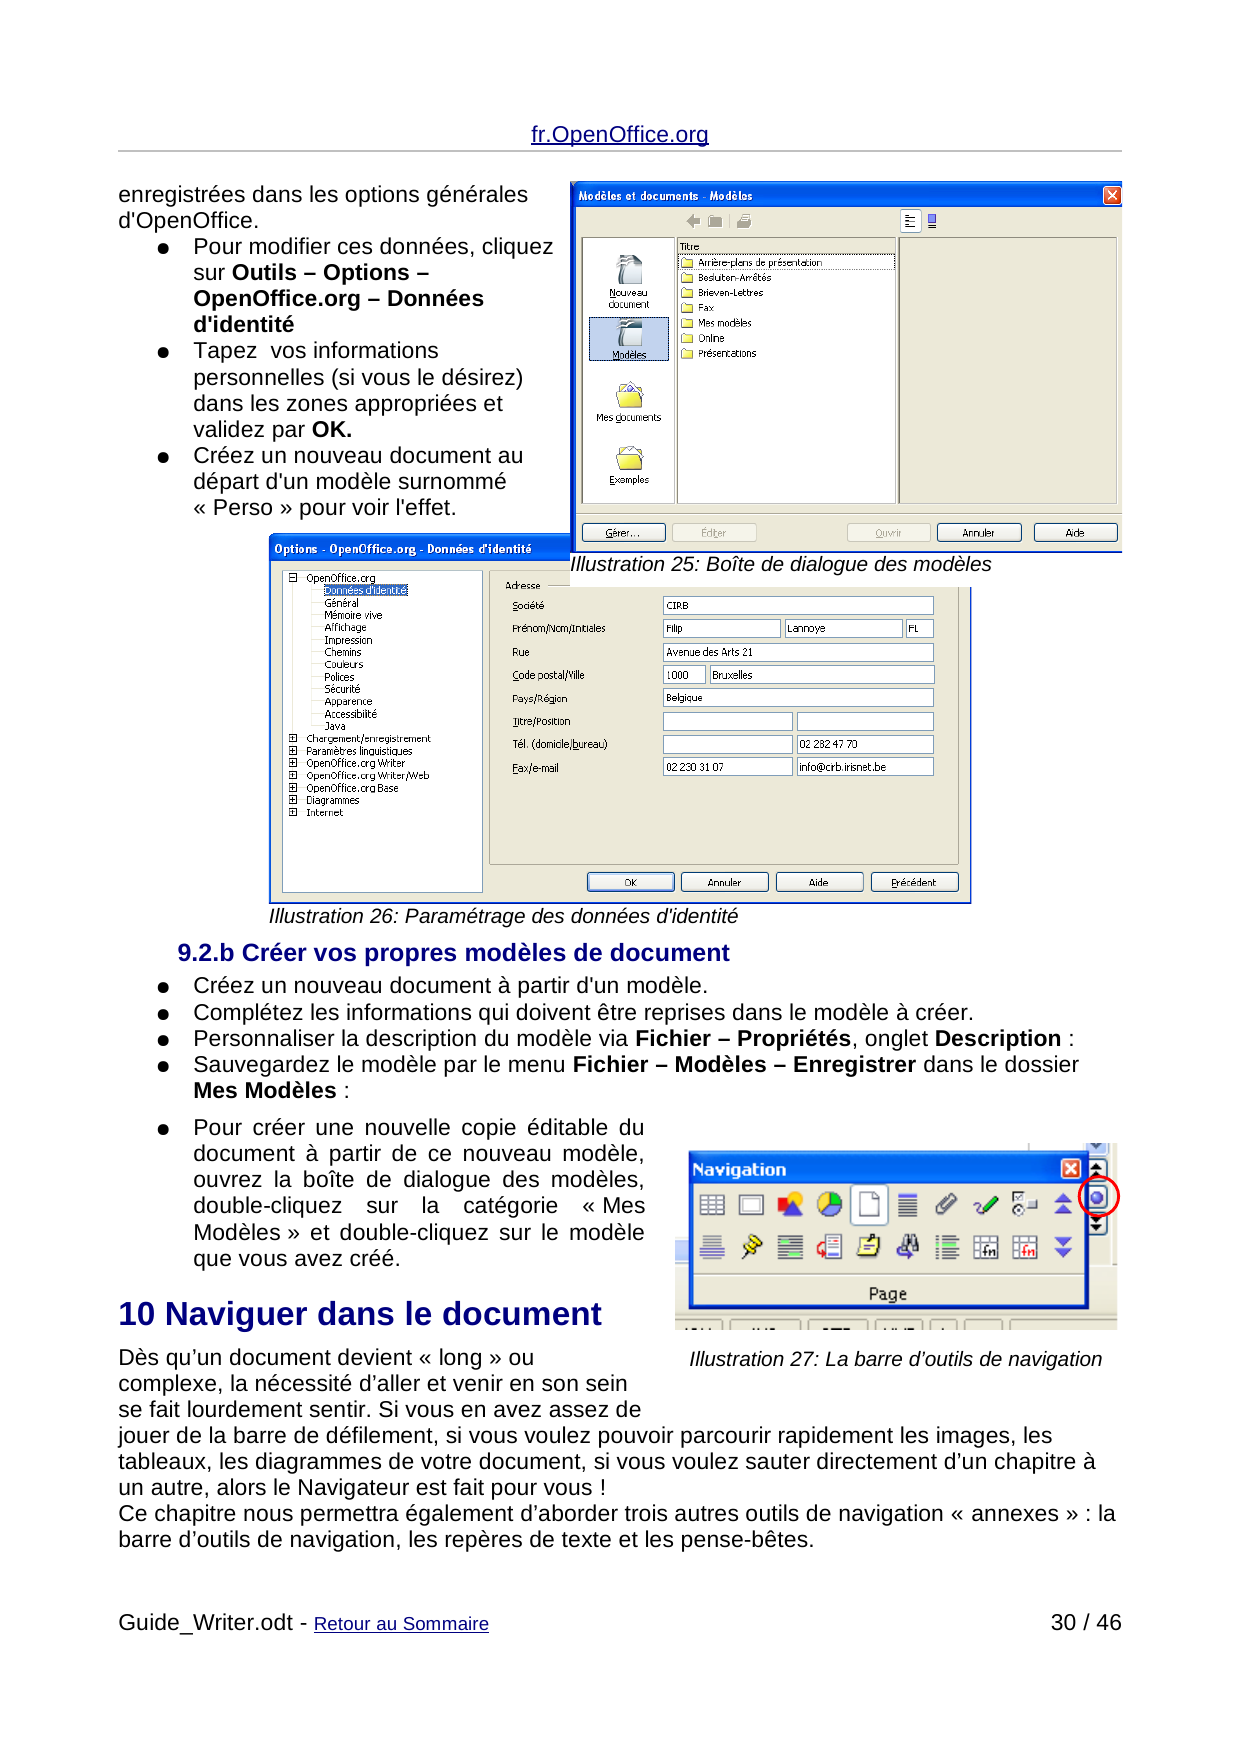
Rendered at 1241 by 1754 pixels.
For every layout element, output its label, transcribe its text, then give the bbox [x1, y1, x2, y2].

list Créez un nouveau document au départ d'un modèle surnommé « Perso » pour voir l'effet. [156, 442, 570, 520]
text Illustration 27: La barre d’outils de navigation [675, 1330, 1119, 1371]
list Complétez les informations qui doivent être reprises dans le modèle à créer. [156, 999, 1122, 1025]
subtitle Créer vos propres modèles de document [177, 532, 1122, 967]
text Illustration 25: Boîte de dialogue des modèles [570, 553, 1122, 576]
text enregistrées dans les options générales d'OpenOffice. [118, 182, 570, 234]
subtitle Naviguer dans le document [118, 1295, 675, 1332]
picture [675, 1143, 1119, 1330]
subtitle [570, 576, 1122, 587]
picture [268, 181, 1123, 904]
list Sauvegardez le modèle par le menu Fichier – Modèles – Enregistrer dans le dossier Mes Modèles : [156, 1051, 1122, 1103]
list Tapez vos informations personnelles (si vous le désirez) dans les zones appropriées et validez par OK. [156, 338, 570, 442]
text Illustration 26: Paramétrage des données d'identité [269, 904, 971, 928]
picture [1081, 1179, 1117, 1214]
list Créez un nouveau document à partir d'un modèle. [156, 973, 1122, 999]
list Personnaliser la description du modèle via Fichier – Propriétés, onglet Description : [156, 1025, 1122, 1051]
text Dès qu’un document devient « long » ou complexe, la nécessité d’aller et venir en son sein se fait lourdement sentir. Si vous en avez assez de jouer de la barre de défilement, si vous voulez pouvoir parcourir rapidement les images, les tableaux, les diagrammes de votre document, si vous voulez sauter directement d’un chapitre à un autre, alors le Navigateur est fait pour vous ! [118, 1344, 1122, 1500]
list Pour modifier ces données, cliquez sur Outils – Options – OpenOffice.org – Données d'identité [156, 234, 570, 338]
list Pour créer une nouvelle copie éditable du document à partir de ce nouveau modèle, ouvrez la boîte de dialogue des modèles, double-cliquez sur la catégorie « Mes Modèles » et double-cliquez sur le modèle que vous avez créé. [156, 1115, 1122, 1271]
text Ce chapitre nous permettra également d’aborder trois autres outils de navigation « annexes » : la barre d’outils de navigation, les repères de texte et les pense-bêtes. [118, 1500, 1122, 1552]
